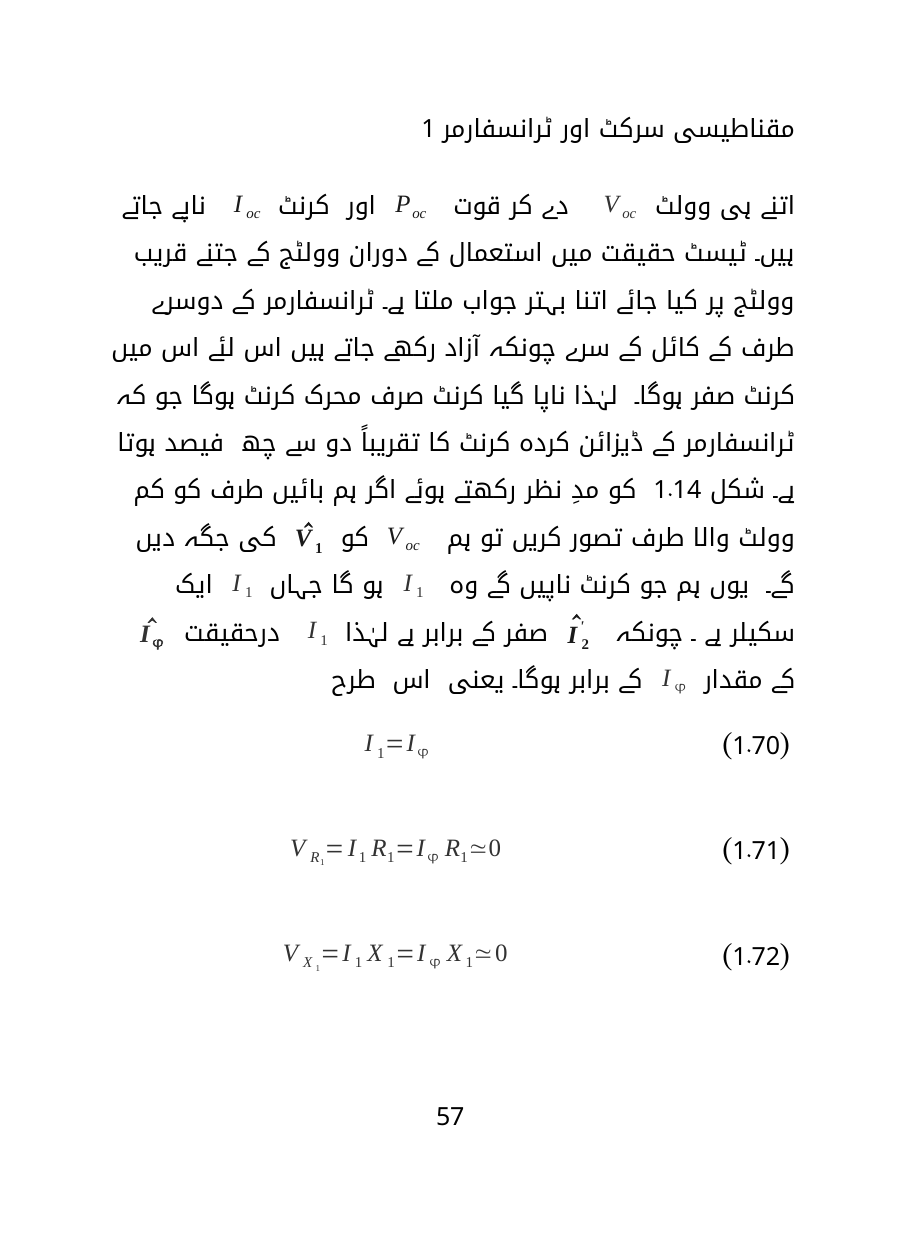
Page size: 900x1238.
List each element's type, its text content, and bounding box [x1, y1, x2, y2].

table_header (1.71) [678, 822, 795, 893]
table_header [105, 927, 676, 998]
table_header (1.70) [679, 716, 795, 788]
table_header [105, 822, 678, 893]
table_header [105, 716, 679, 788]
text اوپن سرکٹ ٹیسٹ جیسا کے نام سے واضع ہے، ٹرانسفارمر کے ایک طرف کے کائل کے سروں کو آزاد رکھ کر کیا جاتا ہے۔ اگرچہ یہ ٹیسٹ ٹرانسفارمر کے کسی بھی طرف کے کائل پر کیا جا سکتا ہے مگر حقیقت میں اسے کم وولٹ والے طرف کے کائل پر کرنا آسان ہوتا ہے۔ یہ ٹیسٹ ٹرانسفارمر کے ڈیزائن کردہ وولٹج اور فرکونسی یا ان کے قریب ترین مقداروں پر کئے جاتے ہیں۔ اس کا مطلب ہوا کہ اگر ہموالا ایک ٹرانسفارمر جس کا ایک فیز ہو اور جوپر چلتا ہو کا ٹیسٹ کرنا چاہیں تو اگر یہ ٹیسٹ اس کے گیارہ ہزار والے کائل پر کیا جائے تو گیارہ ہزار وولٹ کے لگ بگ وولٹج استعمال ہوں گے اور اگر دو سو وولٹ والے کائل پر کیا جائے تو دو سو وولٹ کے لگ بگ وولٹج استعمال کئے جائیں گے اور فرکونسی کے لگ بگ رکھی جائے گی۔ پاؤر ٹرانسفارمر میں زیادہ وولٹ کے کائل کے وولٹج خطرناک حد تک ہوتے ہیں اور اتنے وولٹج پر ٹیسٹ کرنا خطرے سے خالی نہیں ہوتا۔ یہی وجہ ہے کہ اس ٹیسٹ کو کم وولٹ والے کائل پر ہی کیا جاتا ہے۔ لہٰذا جس وولٹج پر ٹرانسفارمر عام حالات میں استعمال ہوتا ہے اس ٹیسٹ میں کم وولٹ والے طرف کے کائل کو اتنے ہی وولٹ دے کر قوت اور کرنٹ ناپے جاتے ہیں۔ ٹیسٹ حقیقت میں استعمال کے دوران وولٹج کے جتنے قریب وولٹج پر کیا جائے اتنا بہتر جواب ملتا ہے۔ ٹرانسفارمر کے دوسرے طرف کے کائل کے سرے چونکہ آزاد رکھے جاتے ہیں اس لئے اس میں کرنٹ صفر ہوگا۔ لہٰذا ناپا گیا کرنٹ صرف محرک کرنٹ ہوگا جو کہ ٹرانسفارمر کے ڈیزائن کردہ کرنٹ کا تقریباً دو سے چھ فیصد ہوتا ہے۔ شکل 1.14 کو مدِ نظر رکھتے ہوئے اگر ہم بائیں طرف کو کم وولٹ والا طرف تصور کریں تو ہم کوکی جگہ دیں گے۔ یوں ہم جو کرنٹ ناپیں گے وہ ہو گا جہاںایک سکیلر ہے ۔ چونکہ صفر کے برابر ہے لہٰذا درحقیقتکے مقدارکے برابر ہوگا۔ یعنی اس طرح [105, 182, 795, 704]
table_header (1.72) [676, 927, 795, 998]
